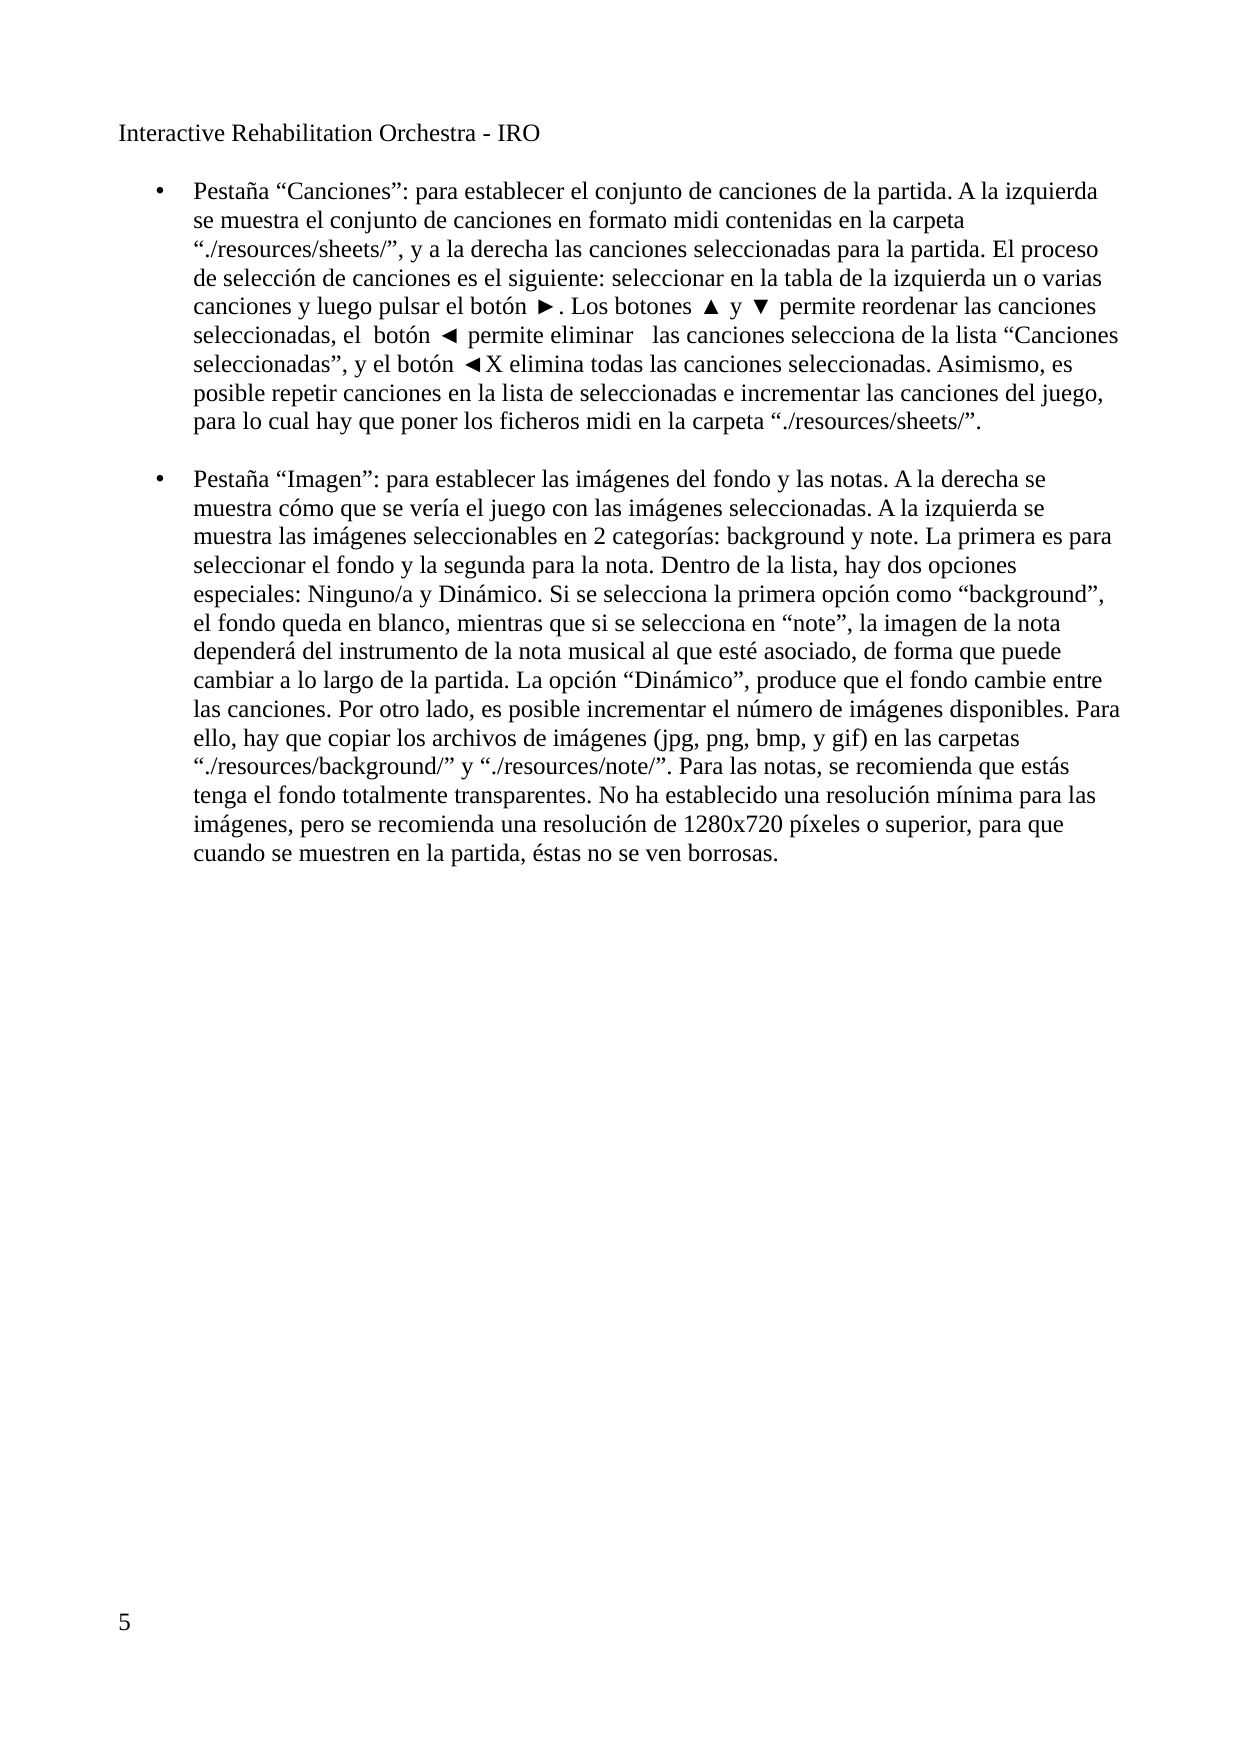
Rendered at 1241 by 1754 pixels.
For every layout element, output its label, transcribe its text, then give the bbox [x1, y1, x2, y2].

list Pestaña “Imagen”: para establecer las imágenes del fondo y las notas. A la derecha se muestra cómo que se vería el juego con las imágenes seleccionadas. A la izquierda se muestra las imágenes seleccionables en 2 categorías: background y note. La primera es para seleccionar el fondo y la segunda para la nota. Dentro de la lista, hay dos opciones especiales: Ninguno/a y Dinámico. Si se selecciona la primera opción como “background”, el fondo queda en blanco, mientras que si se selecciona en “note”, la imagen de la nota dependerá del instrumento de la nota musical al que esté asociado, de forma que puede cambiar a lo largo de la partida. La opción “Dinámico”, produce que el fondo cambie entre las canciones. Por otro lado, es posible incrementar el número de imágenes disponibles. Para ello, hay que copiar los archivos de imágenes (jpg, png, bmp, y gif) en las carpetas “./resources/background/” y “./resources/note/”. Para las notas, se recomienda que estás tenga el fondo totalmente transparentes. No ha establecido una resolución mínima para las imágenes, pero se recomienda una resolución de 1280x720 píxeles o superior, para que cuando se muestren en la partida, éstas no se ven borrosas. [156, 464, 1122, 866]
list Pestaña “Canciones”: para establecer el conjunto de canciones de la partida. A la izquierda se muestra el conjunto de canciones en formato midi contenidas en la carpeta “./resources/sheets/”, y a la derecha las canciones seleccionadas para la partida. El proceso de selección de canciones es el siguiente: seleccionar en la tabla de la izquierda un o varias canciones y luego pulsar el botón ►. Los botones ▲ y ▼ permite reordenar las canciones seleccionadas, el botón ◄ permite eliminar las canciones selecciona de la lista “Canciones seleccionadas”, y el botón ◄X elimina todas las canciones seleccionadas. Asimismo, es posible repetir canciones en la lista de seleccionadas e incrementar las canciones del juego, para lo cual hay que poner los ficheros midi en la carpeta “./resources/sheets/”. [156, 176, 1122, 435]
